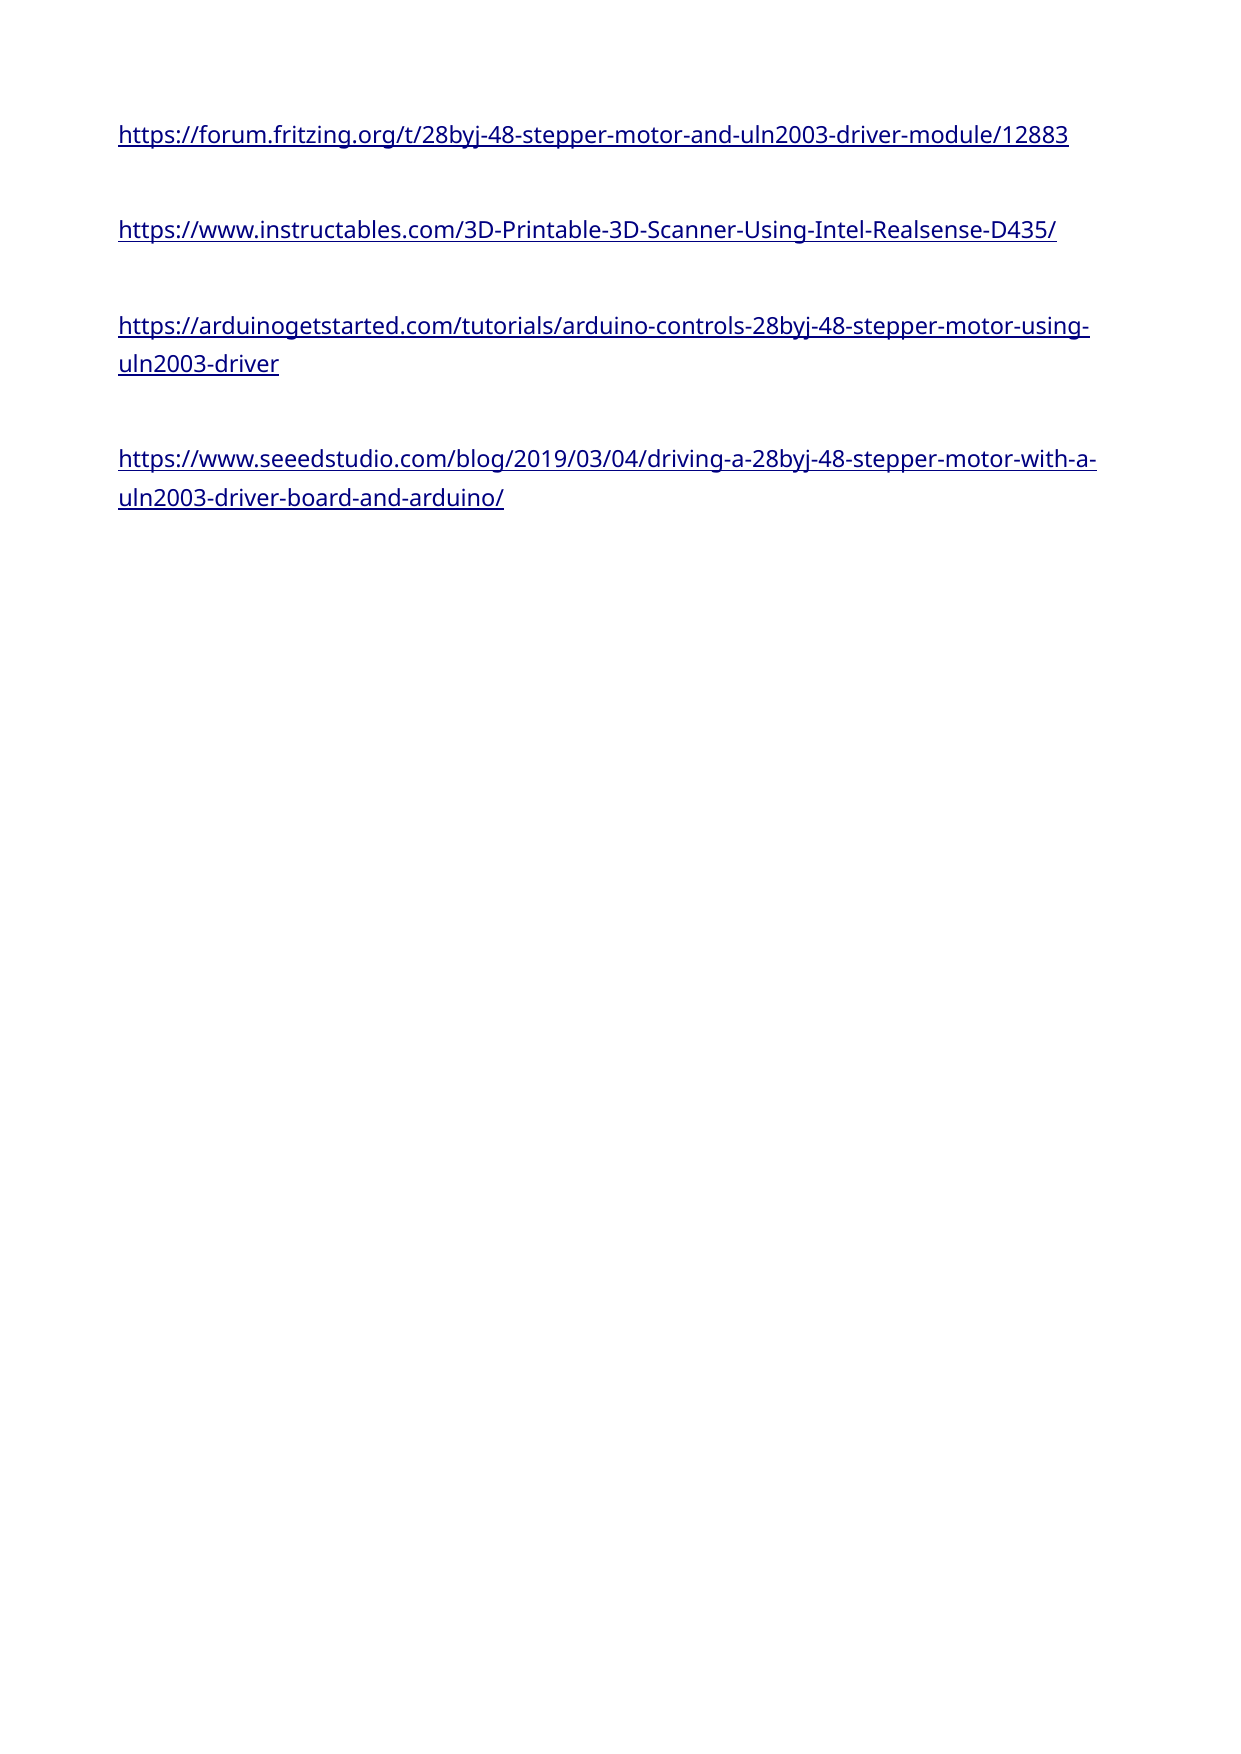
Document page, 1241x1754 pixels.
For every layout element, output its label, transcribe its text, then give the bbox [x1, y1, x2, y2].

text https://www.instructables.com/3D-Printable-3D-Scanner-Using-Intel-Realsense-D435/ [118, 213, 1122, 246]
text https://arduinogetstarted.com/tutorials/arduino-controls-28byj-48-stepper-motor-using-uln2003-driver [118, 309, 1122, 379]
text https://www.seeedstudio.com/blog/2019/03/04/driving-a-28byj-48-stepper-motor-with-a-uln2003-driver-board-and-arduino/ [118, 443, 1122, 513]
text https://forum.fritzing.org/t/28byj-48-stepper-motor-and-uln2003-driver-module/12883 [118, 118, 1122, 150]
